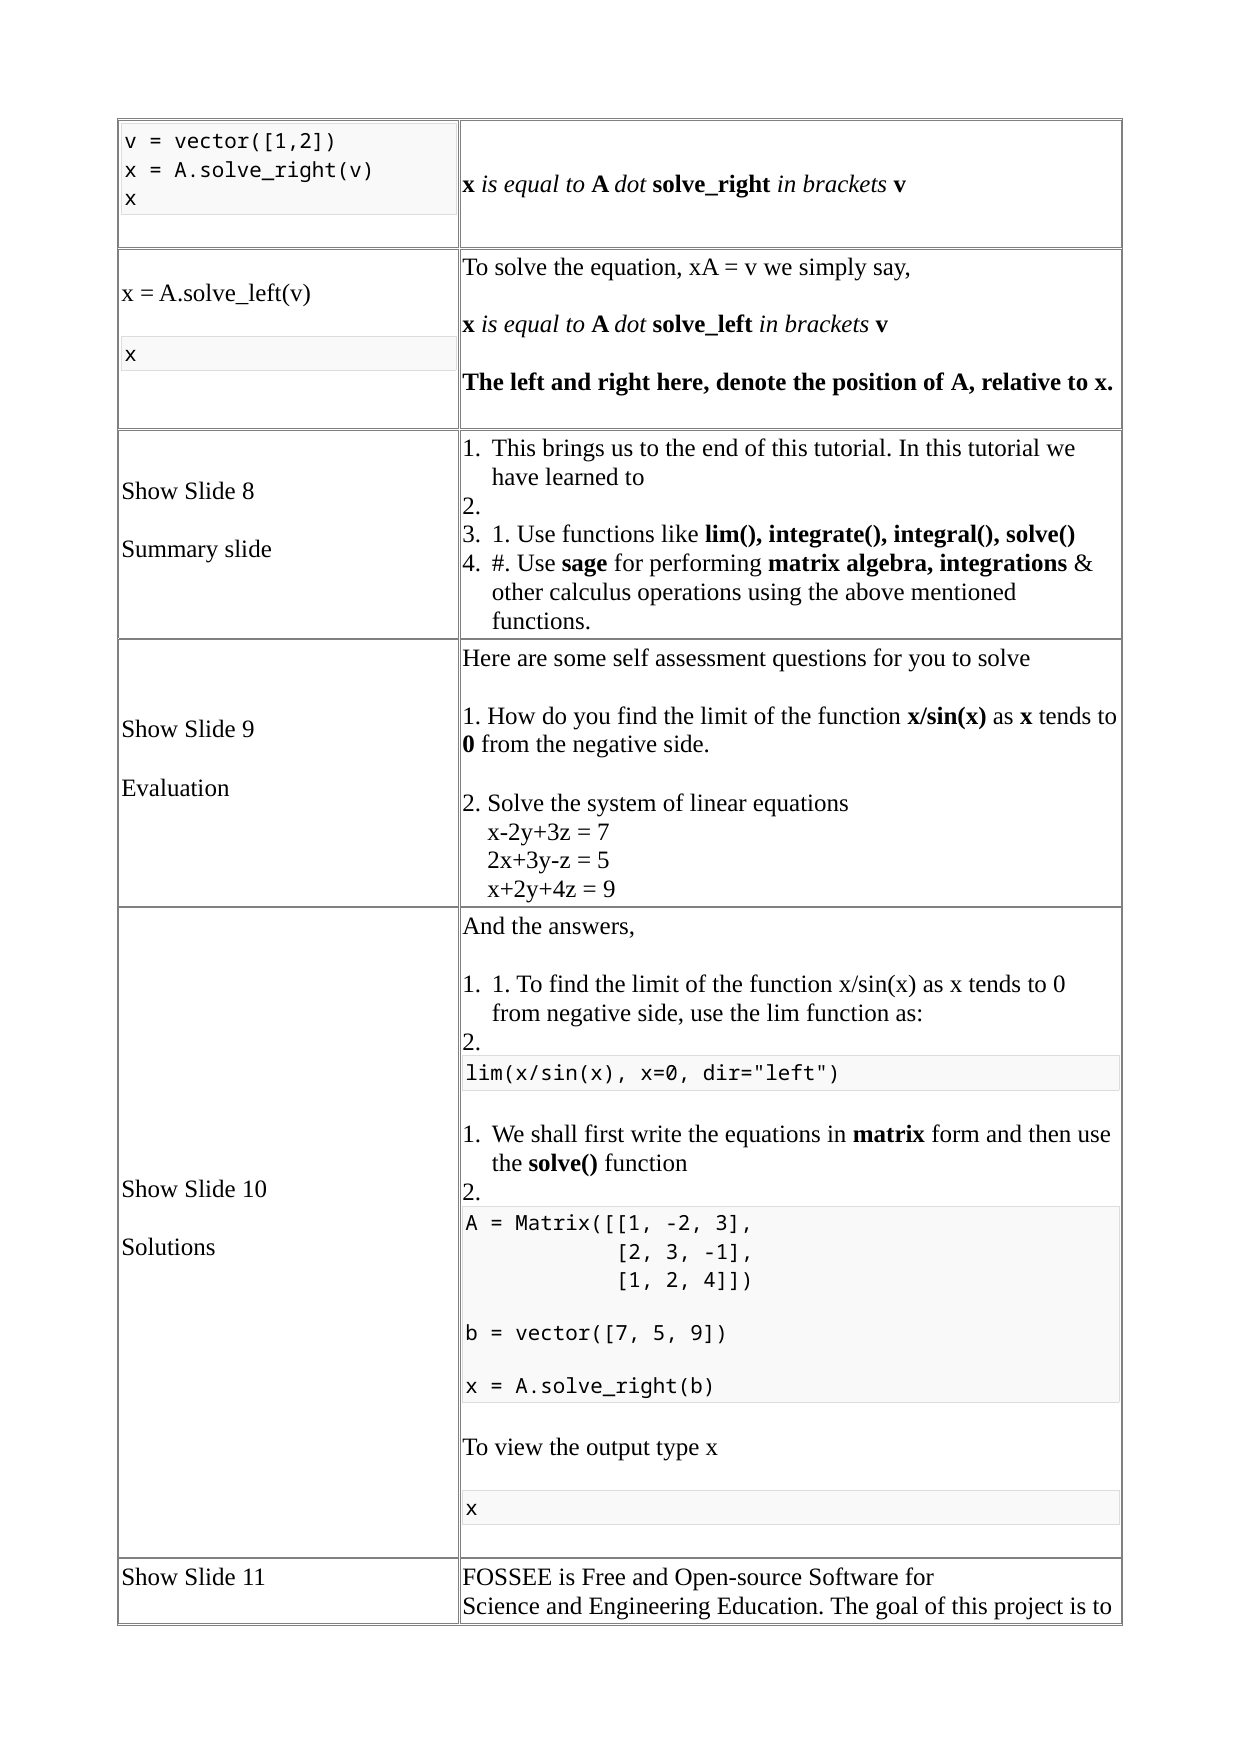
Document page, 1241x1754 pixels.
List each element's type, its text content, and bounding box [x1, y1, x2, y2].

table_cell x is equal to A dot solve_right in brackets v [461, 121, 1121, 247]
table_cell And the answers, 1. To find the limit of the function x/sin(x) as x tends to 0 from negative side, use the lim function as: lim(x/sin(x), x=0, dir="left") We shall first write the equations in matrix form and then use the solve() function A = Matrix([[1, -2, 3], [2, 3, -1], [1, 2, 4]]) b = vector([7, 5, 9]) x = A.solve_right(b) To view the output type x x [461, 908, 1121, 1557]
table_cell Show Slide 10 Solutions [119, 908, 458, 1557]
table_cell v = vector([1,2]) x = A.solve_right(v) x [119, 121, 458, 247]
table_cell This brings us to the end of this tutorial. In this tutorial we have learned to 1. Use functions like lim(), integrate(), integral(), solve() #. Use sage for performing matrix algebra, integrations & other calculus operations using the above mentioned functions. [461, 431, 1121, 637]
table_cell Show Slide 9 Evaluation [119, 640, 458, 906]
table_cell x = A.solve_left(v) x [119, 250, 458, 428]
table_cell Show Slide 8 Summary slide [119, 431, 458, 637]
table_cell Here are some self assessment questions for you to solve 1. How do you find the limit of the function x/sin(x) as x tends to 0 from the negative side. 2. Solve the system of linear equations x-2y+3z = 7 2x+3y-z = 5 x+2y+4z = 9 [461, 640, 1121, 906]
table_cell FOSSEE is Free and Open-source Software for Science and Engineering Education. The goal of this project is to [461, 1559, 1121, 1623]
table_cell To solve the equation, xA = v we simply say, x is equal to A dot solve_left in brackets v The left and right here, denote the position of A, relative to x. [461, 250, 1121, 428]
table_cell Show Slide 11 [119, 1559, 458, 1623]
